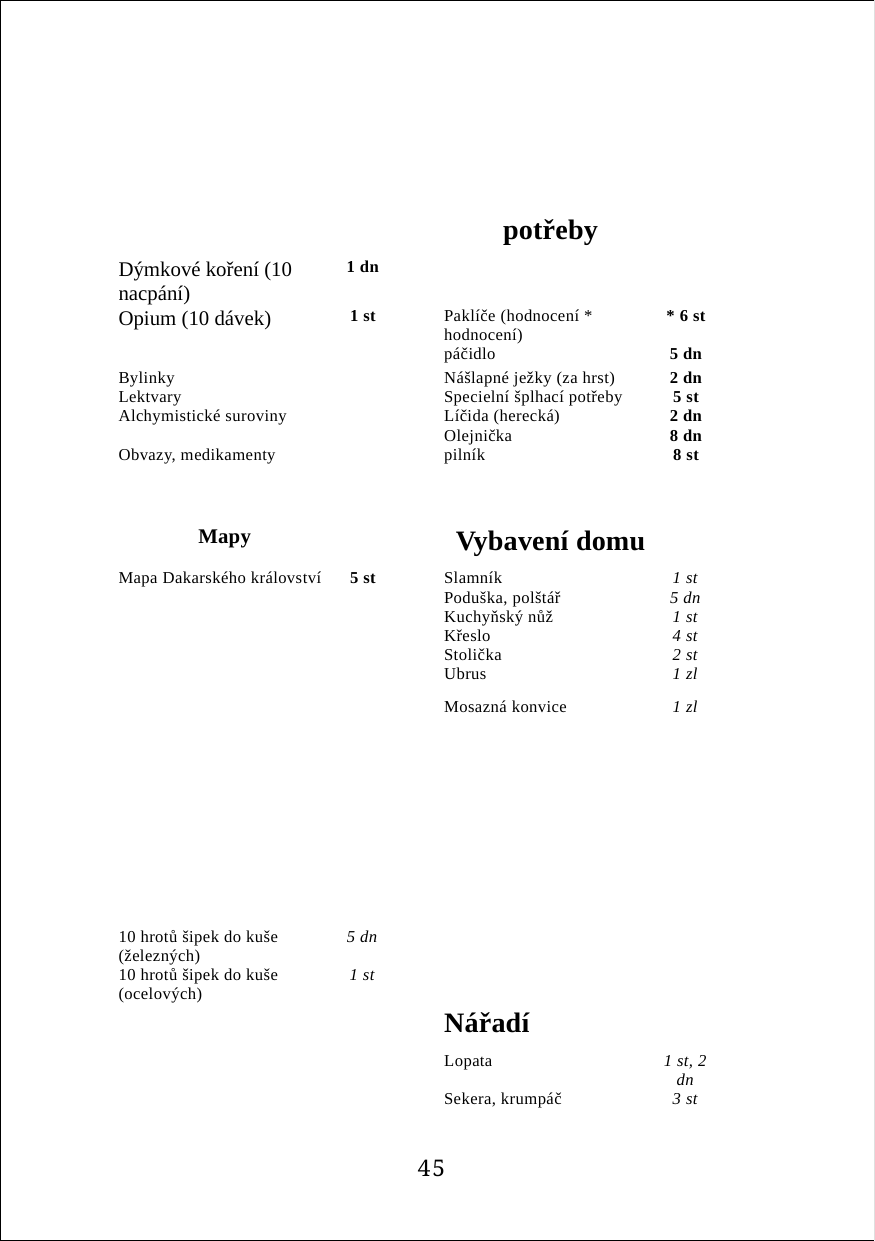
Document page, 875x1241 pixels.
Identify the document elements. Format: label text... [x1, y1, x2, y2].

table_cell [715, 406, 756, 425]
table_cell [444, 888, 657, 907]
table_cell [434, 869, 444, 888]
table_cell [331, 172, 394, 257]
table_cell [444, 908, 657, 927]
table_cell [395, 406, 434, 425]
table_cell [395, 588, 434, 607]
table_cell [331, 735, 394, 754]
table_cell [395, 927, 434, 965]
table_cell [331, 406, 394, 425]
table_cell [434, 965, 444, 1050]
table_cell [395, 812, 434, 831]
table_cell Olejnička [444, 425, 657, 444]
table_cell [715, 735, 756, 754]
table_cell [331, 831, 394, 850]
table_cell Křeslo [444, 626, 657, 645]
table_cell [331, 812, 394, 831]
table_cell [715, 812, 756, 831]
table_cell [657, 793, 714, 812]
table_cell Líčida (herecká) [444, 406, 657, 425]
table_cell [434, 850, 444, 869]
table_cell 4 st [657, 626, 714, 645]
table_cell [118, 908, 331, 927]
table_cell [715, 908, 756, 927]
table_cell [444, 773, 657, 792]
table_cell [118, 735, 331, 754]
table_cell [331, 588, 394, 607]
table_cell 5 dn [657, 344, 714, 368]
table_cell [715, 257, 756, 305]
table_cell [395, 464, 434, 483]
table_cell [118, 793, 331, 812]
table_cell [434, 773, 444, 792]
table_cell [395, 735, 434, 754]
table_cell [444, 812, 657, 831]
table_cell [715, 568, 756, 587]
table_cell [331, 1089, 394, 1108]
table_cell 5 dn [657, 588, 714, 607]
table_cell [395, 697, 434, 716]
table_cell [434, 344, 444, 368]
table_cell [118, 773, 331, 792]
table_cell [118, 626, 331, 645]
table_cell Alchymistické suroviny [118, 406, 331, 425]
table_cell 1 st [657, 568, 714, 587]
table_cell [434, 664, 444, 697]
table_cell [118, 754, 331, 773]
table_cell [715, 425, 756, 444]
table_cell páčidlo [444, 344, 657, 368]
table_cell [434, 626, 444, 645]
table_cell [395, 344, 434, 368]
table_cell [715, 172, 756, 257]
table_cell [395, 607, 434, 626]
table_cell 2 dn [657, 368, 714, 387]
table_cell Dýmkové koření (10 nacpání) [118, 257, 331, 305]
table_cell [395, 645, 434, 664]
table_cell Lopata [444, 1050, 657, 1089]
table_cell [715, 445, 756, 464]
table_cell [434, 697, 444, 716]
table_cell [331, 645, 394, 664]
table_cell 5 st [657, 387, 714, 406]
table_cell Nářadí [444, 965, 657, 1050]
table_cell [395, 965, 434, 1050]
table_cell [118, 664, 331, 697]
table_cell [715, 664, 756, 697]
table_cell [434, 172, 444, 257]
table_cell [395, 664, 434, 697]
table_cell [715, 773, 756, 792]
table_cell [434, 716, 444, 735]
table_cell [657, 735, 714, 754]
table_cell [331, 697, 394, 716]
table_cell [395, 626, 434, 645]
table_cell [434, 483, 444, 568]
table_cell [331, 850, 394, 869]
table_cell [331, 387, 394, 406]
table_cell [331, 773, 394, 792]
table_cell [331, 869, 394, 888]
table_cell [395, 387, 434, 406]
table_cell [395, 754, 434, 773]
table_cell [395, 445, 434, 464]
table_cell [715, 588, 756, 607]
table_cell 5 st [331, 568, 394, 587]
table_cell 1 st, 2 dn [657, 1050, 714, 1089]
table_cell [715, 869, 756, 888]
table_cell [395, 1050, 434, 1089]
table_cell [434, 445, 444, 464]
table_cell [118, 172, 331, 257]
table_cell Specielní šplhací potřeby [444, 387, 657, 406]
table_cell [715, 927, 756, 965]
table_cell [715, 888, 756, 907]
table_cell [395, 793, 434, 812]
table_cell [657, 812, 714, 831]
table_cell [444, 257, 657, 305]
table_cell [444, 927, 657, 965]
table_cell * 6 st [657, 305, 714, 344]
table_cell 1 st [331, 965, 394, 1050]
table_cell [118, 607, 331, 626]
table_cell [657, 754, 714, 773]
table_cell [118, 831, 331, 850]
table_cell [395, 869, 434, 888]
table_cell [434, 387, 444, 406]
table_cell [715, 793, 756, 812]
table_cell [331, 483, 394, 568]
table_cell [715, 483, 756, 568]
table_cell [434, 607, 444, 626]
table_cell 3 st [657, 1089, 714, 1108]
table_cell [434, 406, 444, 425]
table_cell [657, 831, 714, 850]
table_cell [434, 831, 444, 850]
table_cell [657, 850, 714, 869]
table_cell 1 st [331, 305, 394, 344]
table_cell [434, 927, 444, 965]
table_cell [715, 831, 756, 850]
table_cell [434, 793, 444, 812]
table_cell [331, 908, 394, 927]
table_cell 8 dn [657, 425, 714, 444]
table_cell Mapa Dakarského království [118, 568, 331, 587]
table_cell [444, 831, 657, 850]
table_cell [715, 387, 756, 406]
table_cell 1 dn [331, 257, 394, 305]
table_cell [657, 716, 714, 735]
table_cell [118, 1089, 331, 1108]
table_cell [657, 908, 714, 927]
table_cell Ubrus [444, 664, 657, 697]
table_cell [434, 425, 444, 444]
table_cell [434, 368, 444, 387]
table_cell [395, 483, 434, 568]
table_cell [434, 257, 444, 305]
table_cell potřeby [444, 172, 657, 257]
table_cell [118, 425, 331, 444]
table_cell [657, 773, 714, 792]
table_cell [715, 645, 756, 664]
table_cell [118, 850, 331, 869]
table_cell [118, 645, 331, 664]
table_cell Poduška, polštář [444, 588, 657, 607]
table_cell [715, 626, 756, 645]
table_cell [395, 850, 434, 869]
table_cell [118, 344, 331, 368]
table_cell [715, 697, 756, 716]
table_cell [444, 716, 657, 735]
table_cell [434, 735, 444, 754]
table_cell [331, 344, 394, 368]
table_cell [657, 888, 714, 907]
table_cell [118, 697, 331, 716]
table_cell 2 st [657, 645, 714, 664]
table_cell [331, 464, 394, 483]
table_cell Obvazy, medikamenty [118, 445, 331, 464]
table_cell [395, 888, 434, 907]
table_cell [331, 445, 394, 464]
table_cell [434, 888, 444, 907]
table_cell 10 hrotů šipek do kuše (ocelových) [118, 965, 331, 1050]
table_cell 10 hrotů šipek do kuše (železných) [118, 927, 331, 965]
table_cell [118, 1050, 331, 1089]
table_cell [444, 793, 657, 812]
table_cell 2 dn [657, 406, 714, 425]
table_cell [657, 927, 714, 965]
table_cell [715, 850, 756, 869]
table_cell [395, 908, 434, 927]
table_cell [657, 257, 714, 305]
table_cell [434, 568, 444, 587]
table_cell Lektvary [118, 387, 331, 406]
table_cell [715, 1050, 756, 1089]
table_cell [331, 368, 394, 387]
table_cell [395, 831, 434, 850]
table_cell [118, 888, 331, 907]
table_cell [395, 425, 434, 444]
table_cell [331, 425, 394, 444]
table_cell [715, 607, 756, 626]
table_cell [434, 812, 444, 831]
table_cell [444, 869, 657, 888]
table_cell [331, 626, 394, 645]
table_cell 1 zl [657, 697, 714, 716]
table_cell [331, 754, 394, 773]
table_cell [434, 1089, 444, 1108]
table_cell [395, 773, 434, 792]
table_cell Stolička [444, 645, 657, 664]
table_cell Paklíče (hodnocení * hodnocení) [444, 305, 657, 344]
table_cell [331, 888, 394, 907]
table_cell [395, 305, 434, 344]
table_cell [715, 305, 756, 344]
table_cell [434, 305, 444, 344]
table_cell [395, 257, 434, 305]
table_cell 8 st [657, 445, 714, 464]
table_cell [331, 1050, 394, 1089]
table_cell [444, 754, 657, 773]
table_cell [715, 754, 756, 773]
table_cell Nášlapné ježky (za hrst) [444, 368, 657, 387]
table_cell [715, 464, 756, 483]
table_cell [715, 965, 756, 1050]
table_cell Opium (10 dávek) [118, 305, 331, 344]
table_cell [434, 645, 444, 664]
table_cell [657, 965, 714, 1050]
table_cell [331, 793, 394, 812]
table_cell [444, 850, 657, 869]
table_cell [395, 568, 434, 587]
table_cell [395, 368, 434, 387]
table_cell [657, 483, 714, 568]
table_cell [715, 716, 756, 735]
table_cell 1 st [657, 607, 714, 626]
table_cell [395, 1089, 434, 1108]
table_cell [434, 588, 444, 607]
table_cell Sekera, krumpáč [444, 1089, 657, 1108]
table_cell [331, 607, 394, 626]
table_cell [657, 172, 714, 257]
table_cell 1 zl [657, 664, 714, 697]
table_cell [444, 735, 657, 754]
table_cell [118, 588, 331, 607]
table_cell [118, 464, 331, 483]
table_cell [434, 1050, 444, 1089]
table_cell [118, 716, 331, 735]
table_cell Mosazná konvice [444, 697, 657, 716]
table_cell [434, 754, 444, 773]
table_cell [118, 812, 331, 831]
table_cell [657, 464, 714, 483]
table_cell [444, 464, 657, 483]
table_cell [434, 464, 444, 483]
table_cell [118, 869, 331, 888]
table_cell 5 dn [331, 927, 394, 965]
table_cell [331, 716, 394, 735]
table_cell [715, 1089, 756, 1108]
table_cell [715, 368, 756, 387]
table_cell Slamník [444, 568, 657, 587]
table_cell Kuchyňský nůž [444, 607, 657, 626]
table_cell pilník [444, 445, 657, 464]
table_cell Mapy [118, 483, 331, 568]
table_cell [331, 664, 394, 697]
table_cell [434, 908, 444, 927]
table_cell Vybavení domu [444, 483, 657, 568]
table_cell [395, 716, 434, 735]
table_cell [715, 344, 756, 368]
table_cell [395, 172, 434, 257]
table_cell Bylinky [118, 368, 331, 387]
table_cell [657, 869, 714, 888]
